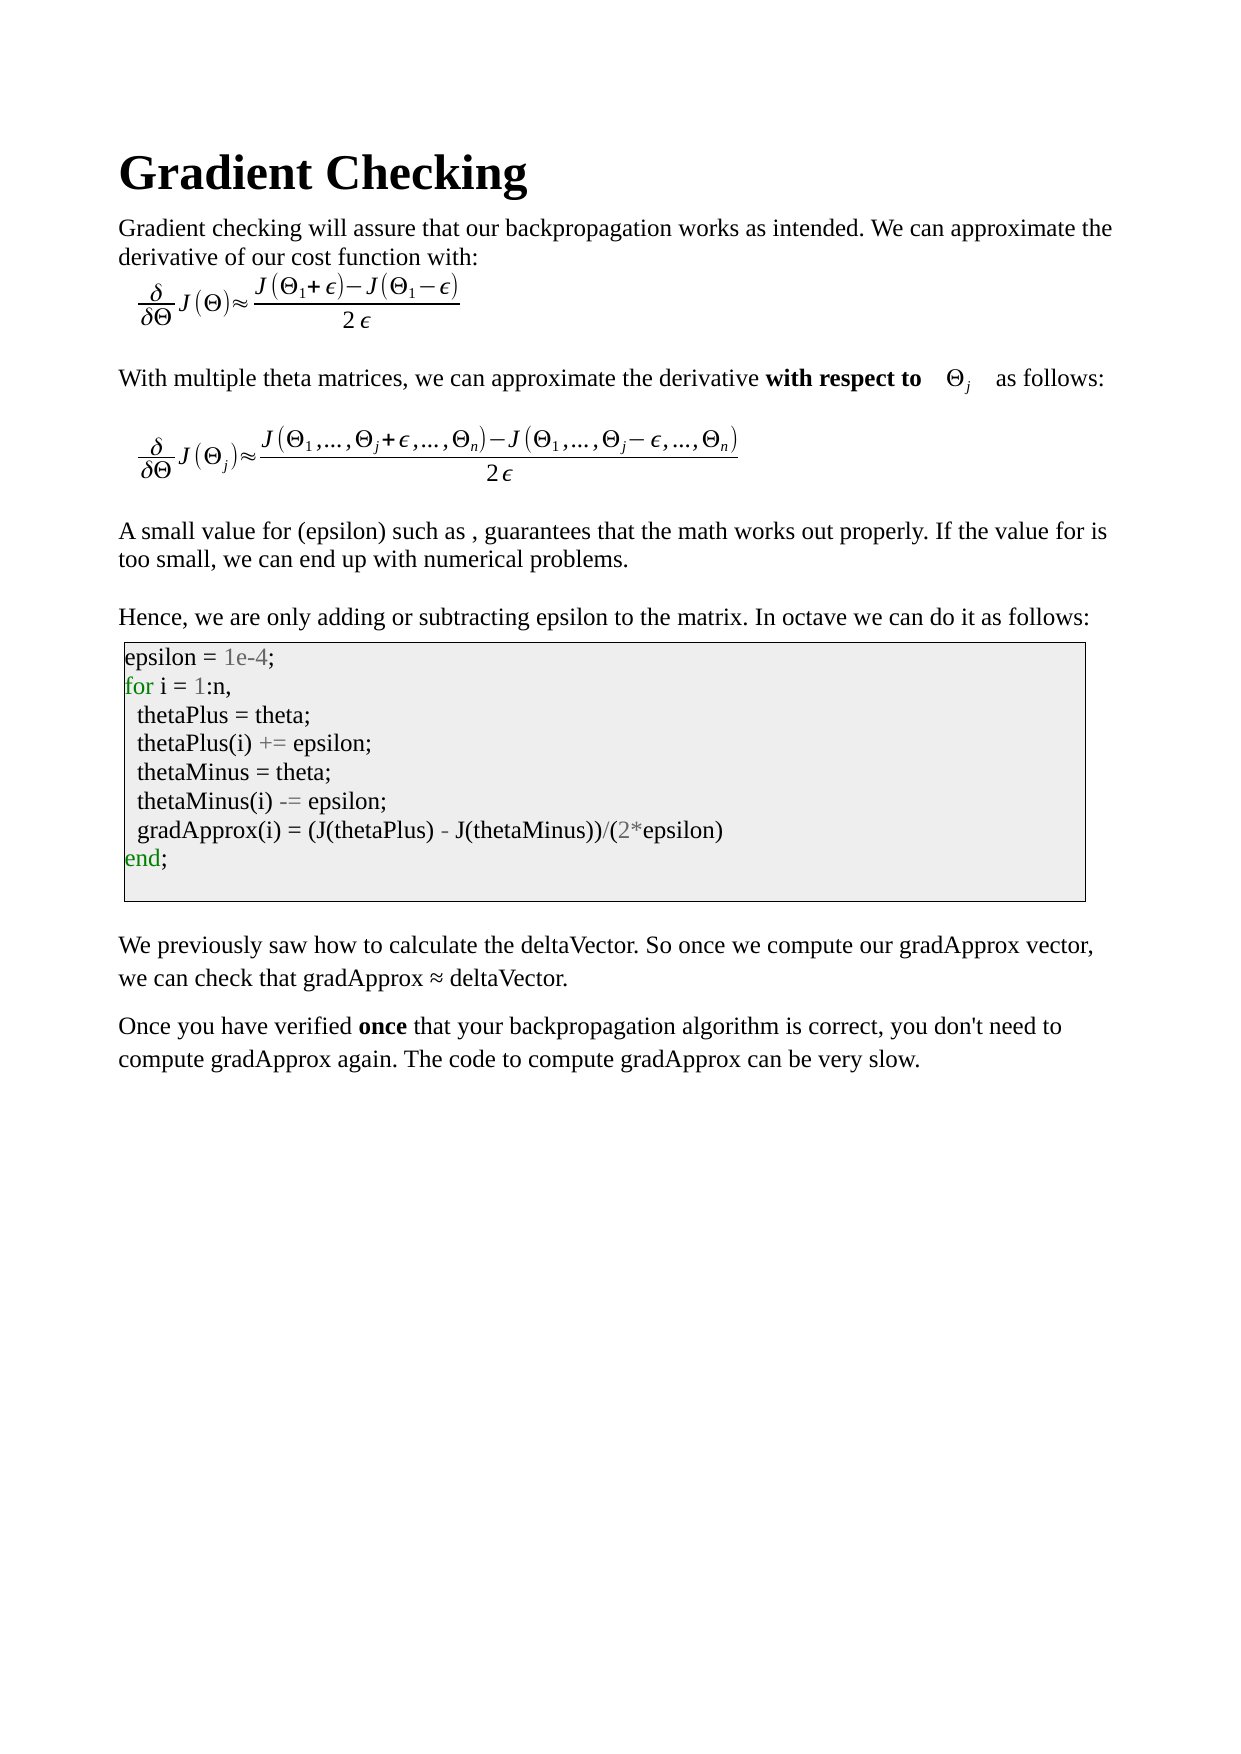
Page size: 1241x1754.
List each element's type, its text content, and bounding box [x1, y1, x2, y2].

text Once you have verified once that your backpropagation algorithm is correct, you don't need to compute gradApprox again. The code to compute gradApprox can be very slow. [118, 1011, 1122, 1072]
subtitle Gradient Checking [118, 143, 1122, 201]
text A small value for (epsilon) such as , guarantees that the math works out properly. If the value for is too small, we can end up with numerical problems. [118, 516, 1122, 573]
text With multiple theta matrices, we can approximate the derivative with respect to as follows: [118, 363, 1122, 395]
text Gradient checking will assure that our backpropagation works as intended. We can approximate the derivative of our cost function with: [118, 213, 1122, 271]
text We previously saw how to calculate the deltaVector. So once we compute our gradApprox vector, we can check that gradApprox ≈ deltaVector. [118, 930, 1122, 992]
text Hence, we are only adding or subtracting epsilon to the matrix. In octave we can do it as follows: [118, 602, 1122, 631]
